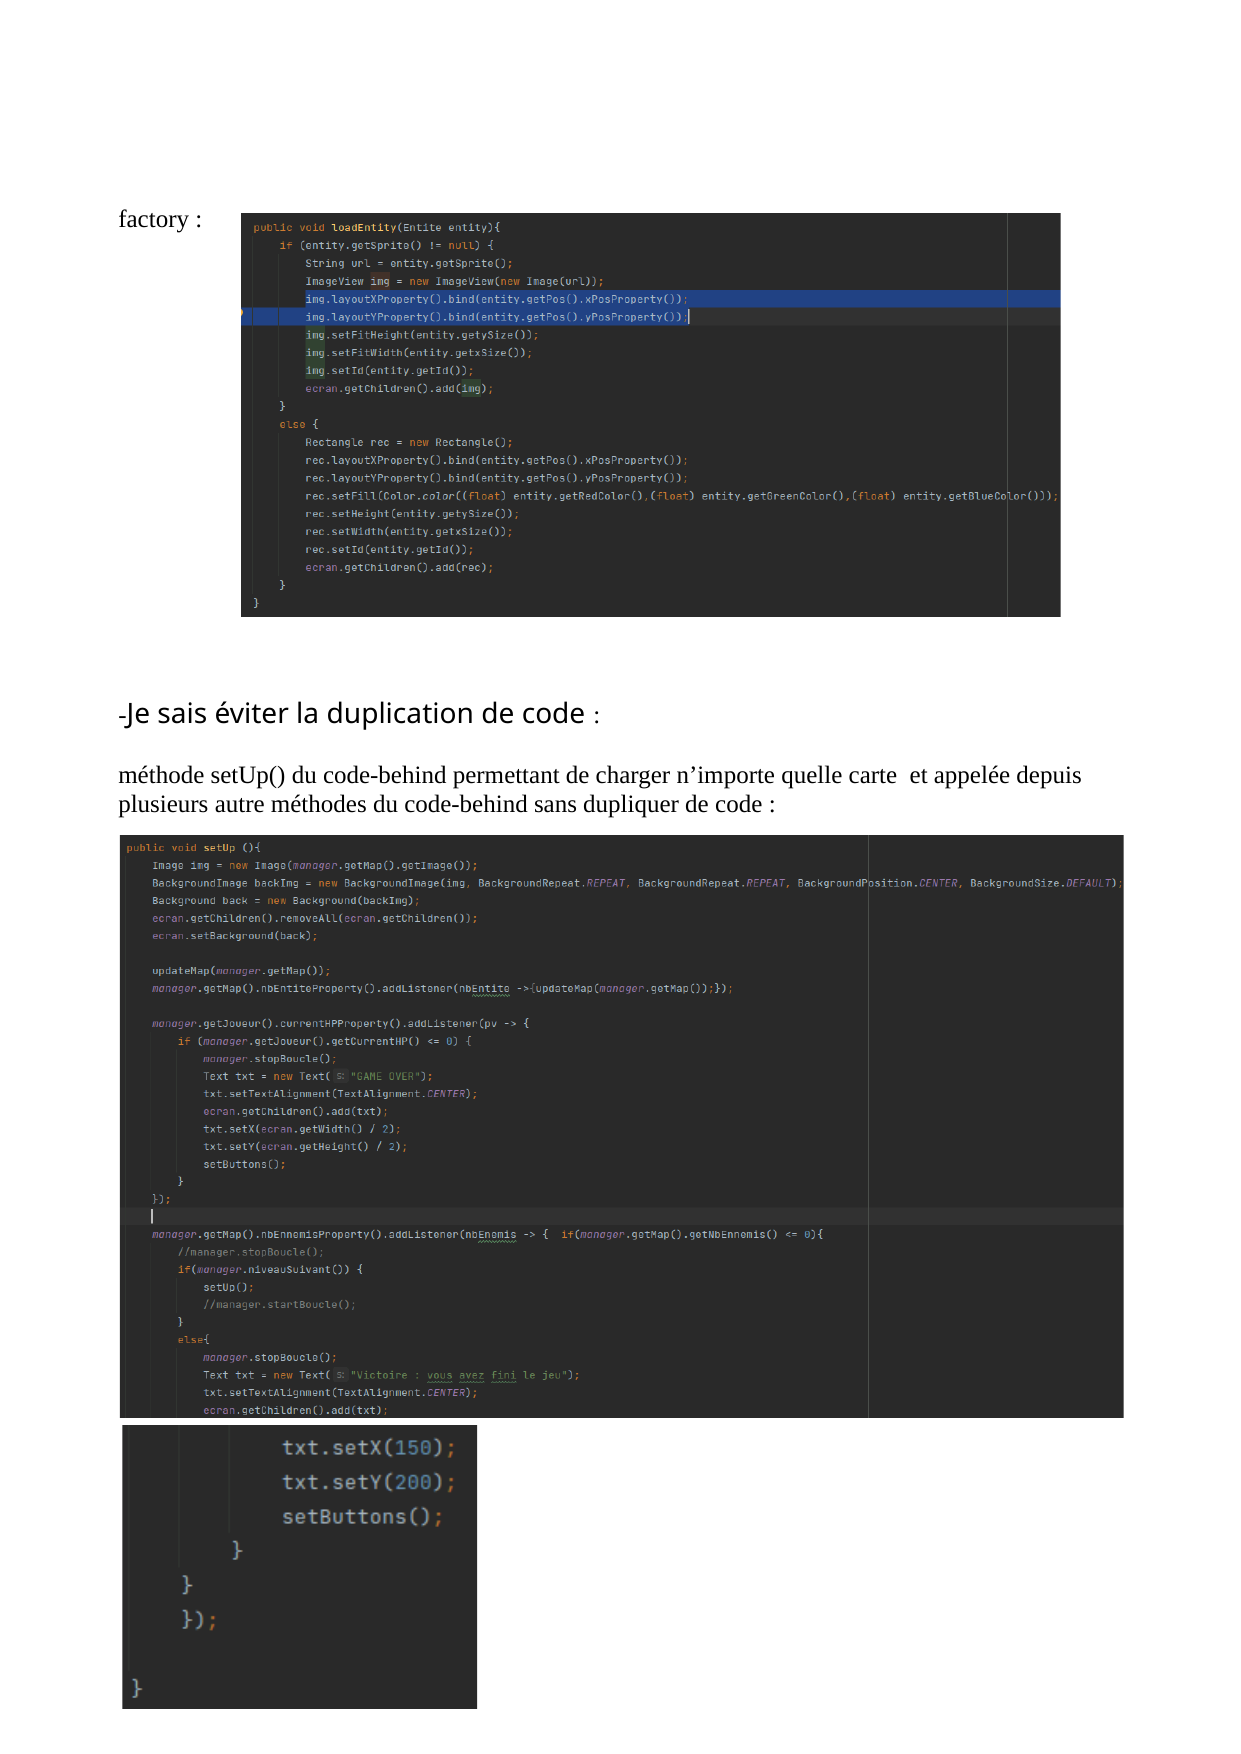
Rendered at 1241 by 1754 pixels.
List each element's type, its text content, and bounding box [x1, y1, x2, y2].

picture [122, 1425, 478, 1709]
picture [119, 835, 1124, 1418]
text factory : [118, 204, 1122, 233]
text -Je sais éviter la duplication de code : [118, 693, 1122, 731]
text méthode setUp() du code-behind permettant de charger n’importe quelle carte et appelée depuis plusieurs autre méthodes du code-behind sans dupliquer de code : [118, 760, 1122, 818]
picture [241, 213, 1061, 617]
